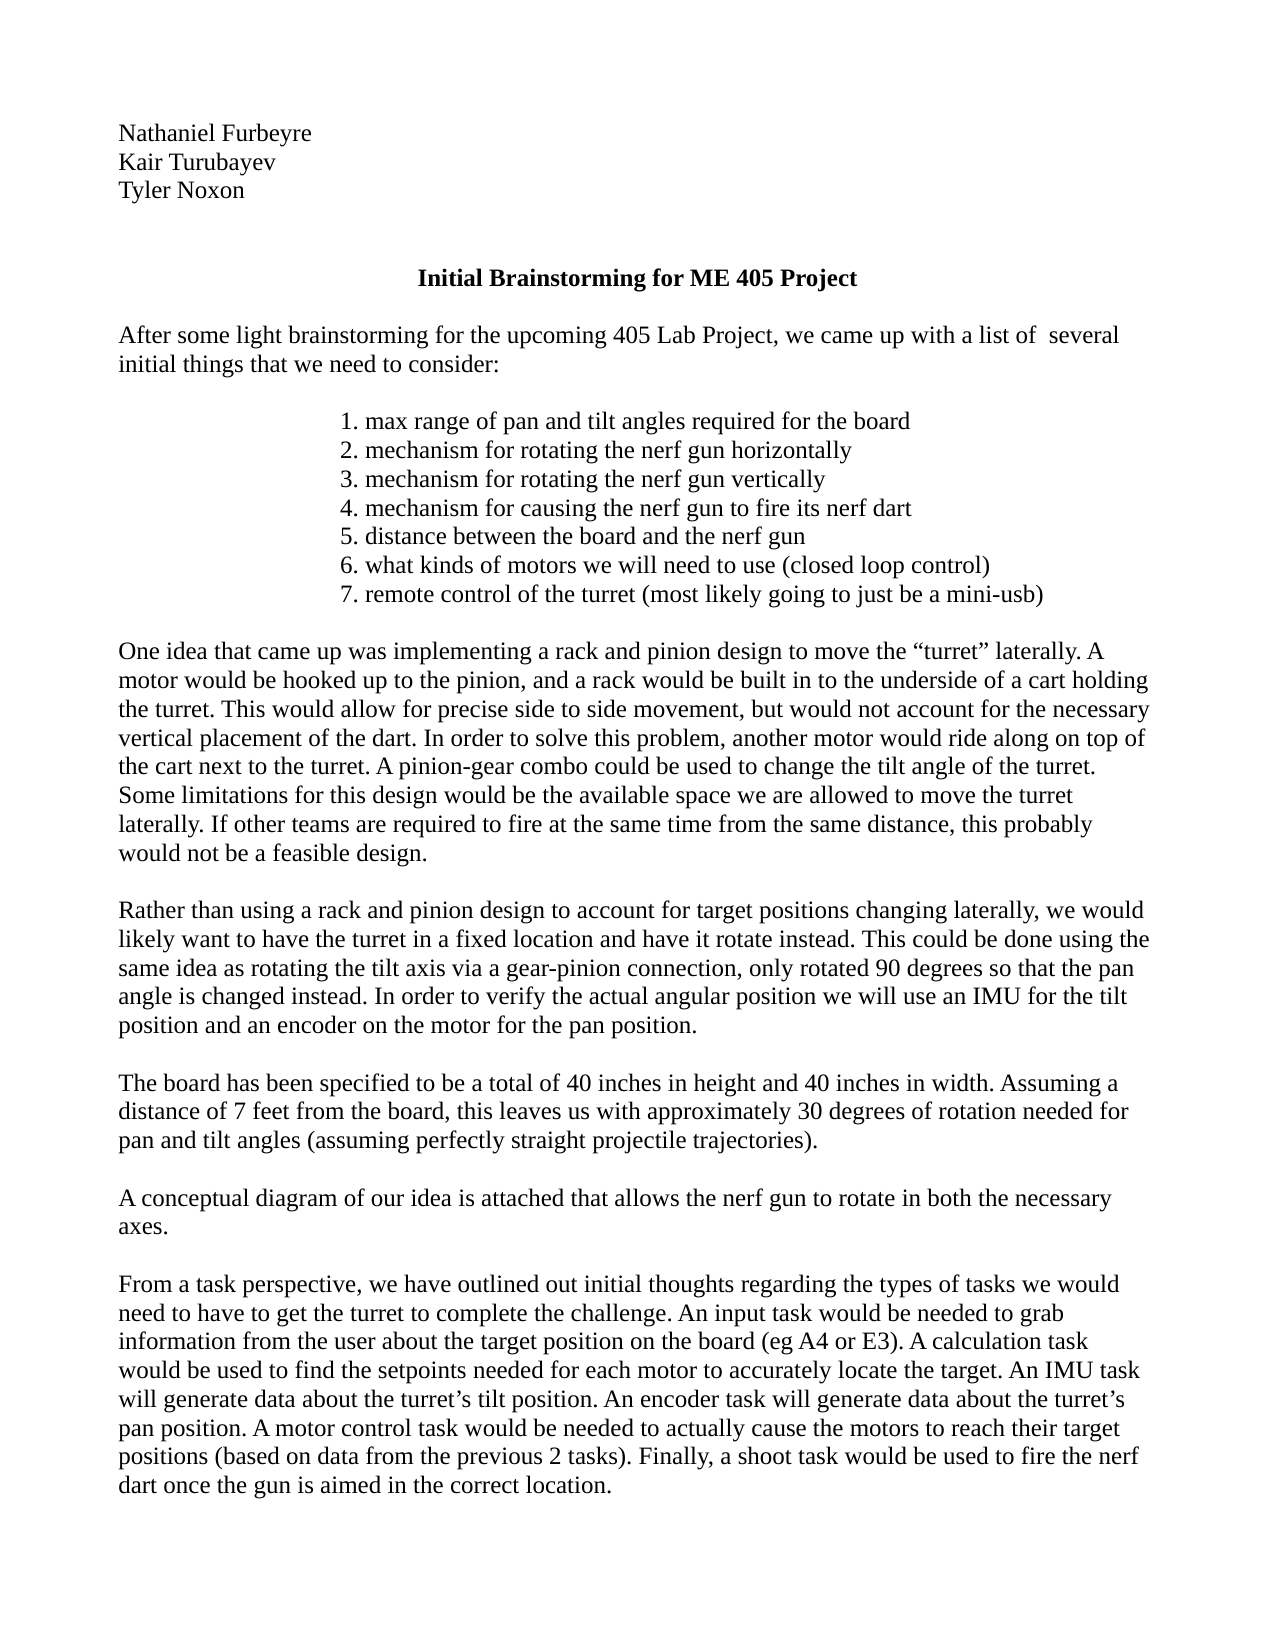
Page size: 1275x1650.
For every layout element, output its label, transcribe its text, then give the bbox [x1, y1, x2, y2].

text 6. what kinds of motors we will need to use (closed loop control) [118, 550, 1157, 579]
text 4. mechanism for causing the nerf gun to fire its nerf dart [118, 493, 1157, 521]
text After some light brainstorming for the upcoming 405 Lab Project, we came up with a list of several initial things that we need to consider: [118, 320, 1157, 378]
text 2. mechanism for rotating the nerf gun horizontally [118, 435, 1157, 464]
text Initial Brainstorming for ME 405 Project [118, 263, 1157, 291]
text 3. mechanism for rotating the nerf gun vertically [118, 464, 1157, 493]
text 5. distance between the board and the nerf gun [118, 521, 1157, 550]
text Rather than using a rack and pinion design to account for target positions changing laterally, we would likely want to have the turret in a fixed location and have it rotate instead. This could be done using the same idea as rotating the tilt axis via a gear-pinion connection, only rotated 90 degrees so that the pan angle is changed instead. In order to verify the actual angular position we will use an IMU for the tilt position and an encoder on the motor for the pan position. [118, 895, 1157, 1039]
text 1. max range of pan and tilt angles required for the board [118, 406, 1157, 435]
text 7. remote control of the turret (most likely going to just be a mini-usb) [118, 579, 1157, 608]
text From a task perspective, we have outlined out initial thoughts regarding the types of tasks we would need to have to get the turret to complete the challenge. An input task would be needed to grab information from the user about the target position on the board (eg A4 or E3). A calculation task would be used to find the setpoints needed for each motor to accurately locate the target. An IMU task will generate data about the turret’s tilt position. An encoder task will generate data about the turret’s pan position. A motor control task would be needed to actually cause the motors to reach their target positions (based on data from the previous 2 tasks). Finally, a shoot task would be used to fire the nerf dart once the gun is aimed in the correct location. [118, 1269, 1157, 1499]
text The board has been specified to be a total of 40 inches in height and 40 inches in width. Assuming a distance of 7 feet from the board, this leaves us with approximately 30 degrees of rotation needed for pan and tilt angles (assuming perfectly straight projectile trajectories). [118, 1068, 1157, 1154]
text One idea that came up was implementing a rack and pinion design to move the “turret” laterally. A motor would be hooked up to the pinion, and a rack would be built in to the underside of a cart holding the turret. This would allow for precise side to side movement, but would not account for the necessary vertical placement of the dart. In order to solve this problem, another motor would ride along on top of the cart next to the turret. A pinion-gear combo could be used to change the tilt angle of the turret. Some limitations for this design would be the available space we are allowed to move the turret laterally. If other teams are required to fire at the same time from the same distance, this probably would not be a feasible design. [118, 636, 1157, 866]
text A conceptual diagram of our idea is attached that allows the nerf gun to rotate in both the necessary axes. [118, 1183, 1157, 1240]
